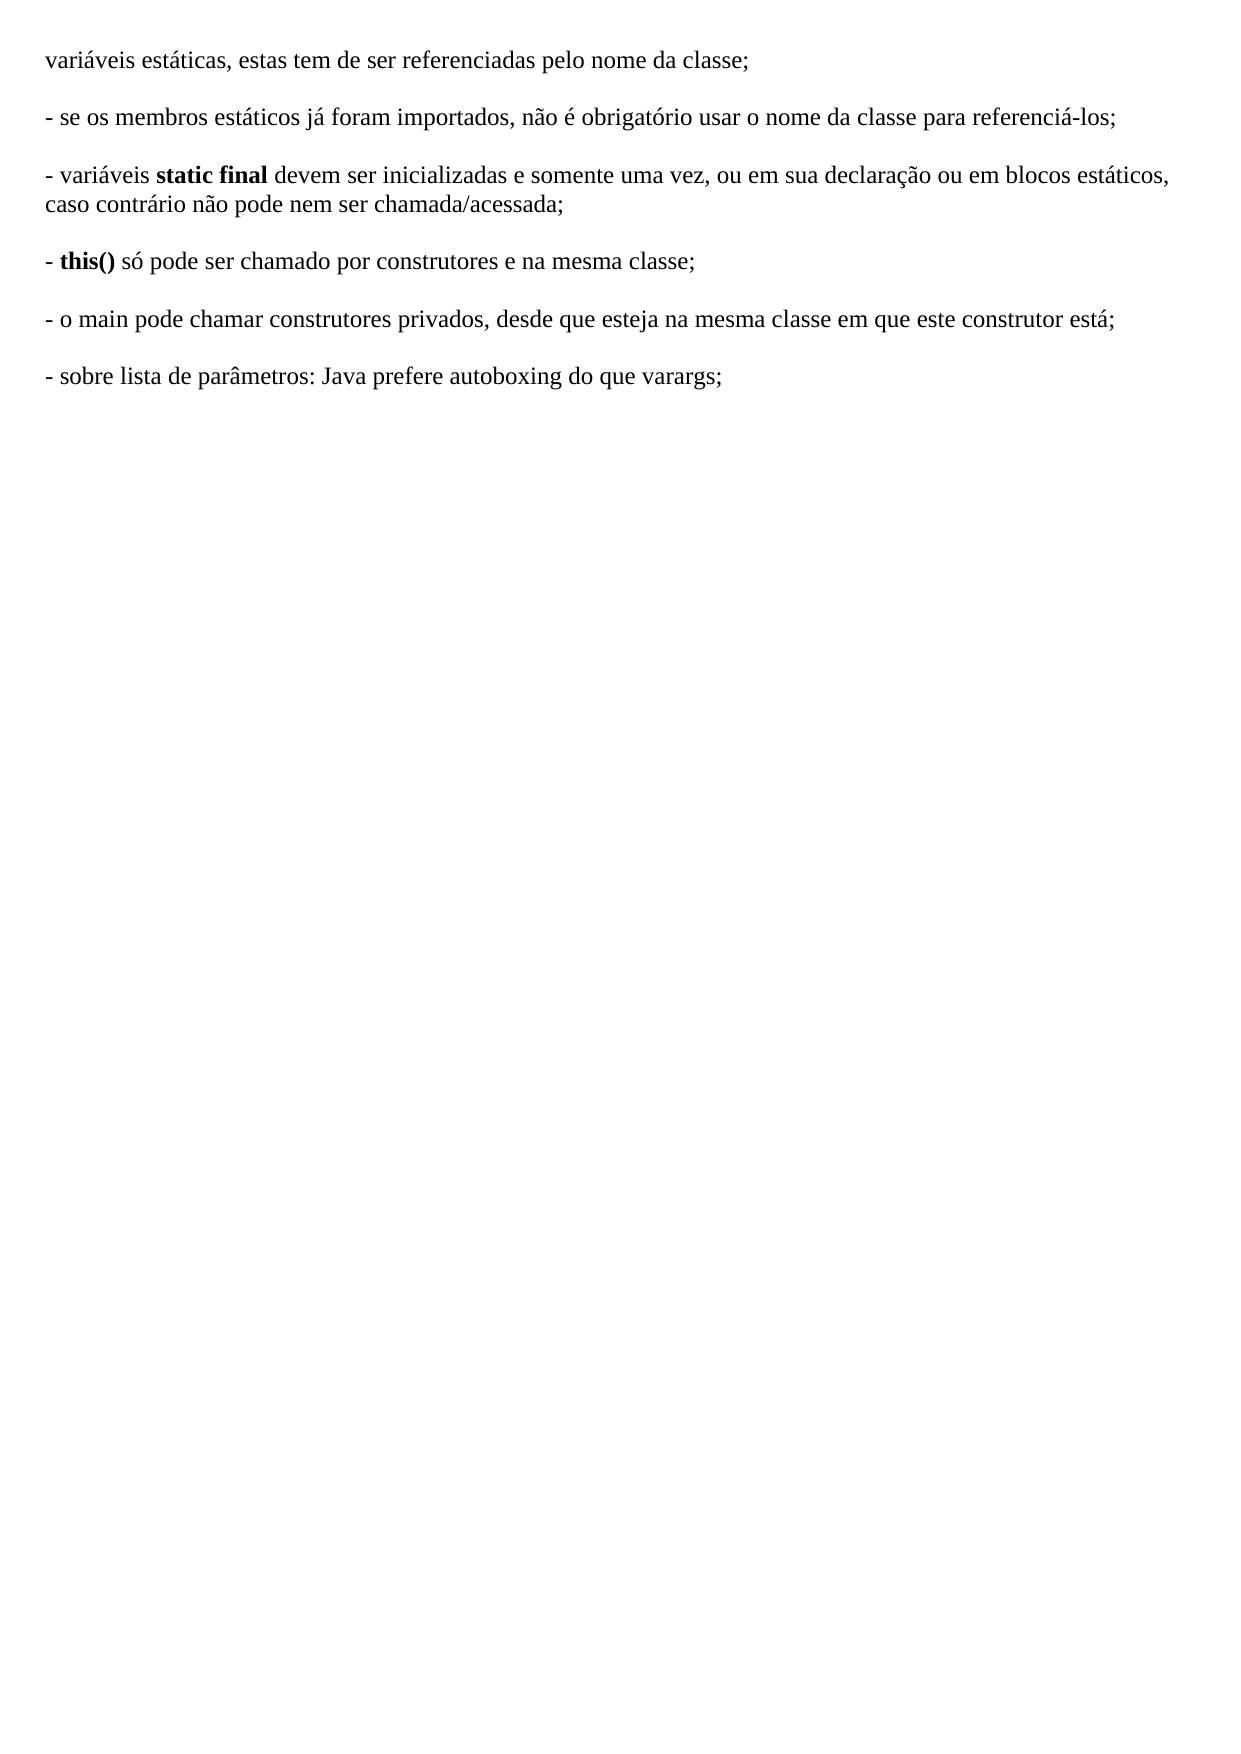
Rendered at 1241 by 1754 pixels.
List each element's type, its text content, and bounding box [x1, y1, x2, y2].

text - this() só pode ser chamado por construtores e na mesma classe; [45, 246, 1196, 275]
text - se os membros estáticos já foram importados, não é obrigatório usar o nome da classe para referenciá-los; [45, 102, 1196, 131]
text - variáveis static final devem ser inicializadas e somente uma vez, ou em sua declaração ou em blocos estáticos, caso contrário não pode nem ser chamada/acessada; [45, 160, 1196, 217]
text - o main pode chamar construtores privados, desde que esteja na mesma classe em que este construtor está; [45, 304, 1196, 332]
text variáveis estáticas, estas tem de ser referenciadas pelo nome da classe; [45, 45, 1196, 74]
text - sobre lista de parâmetros: Java prefere autoboxing do que varargs; [45, 361, 1196, 390]
